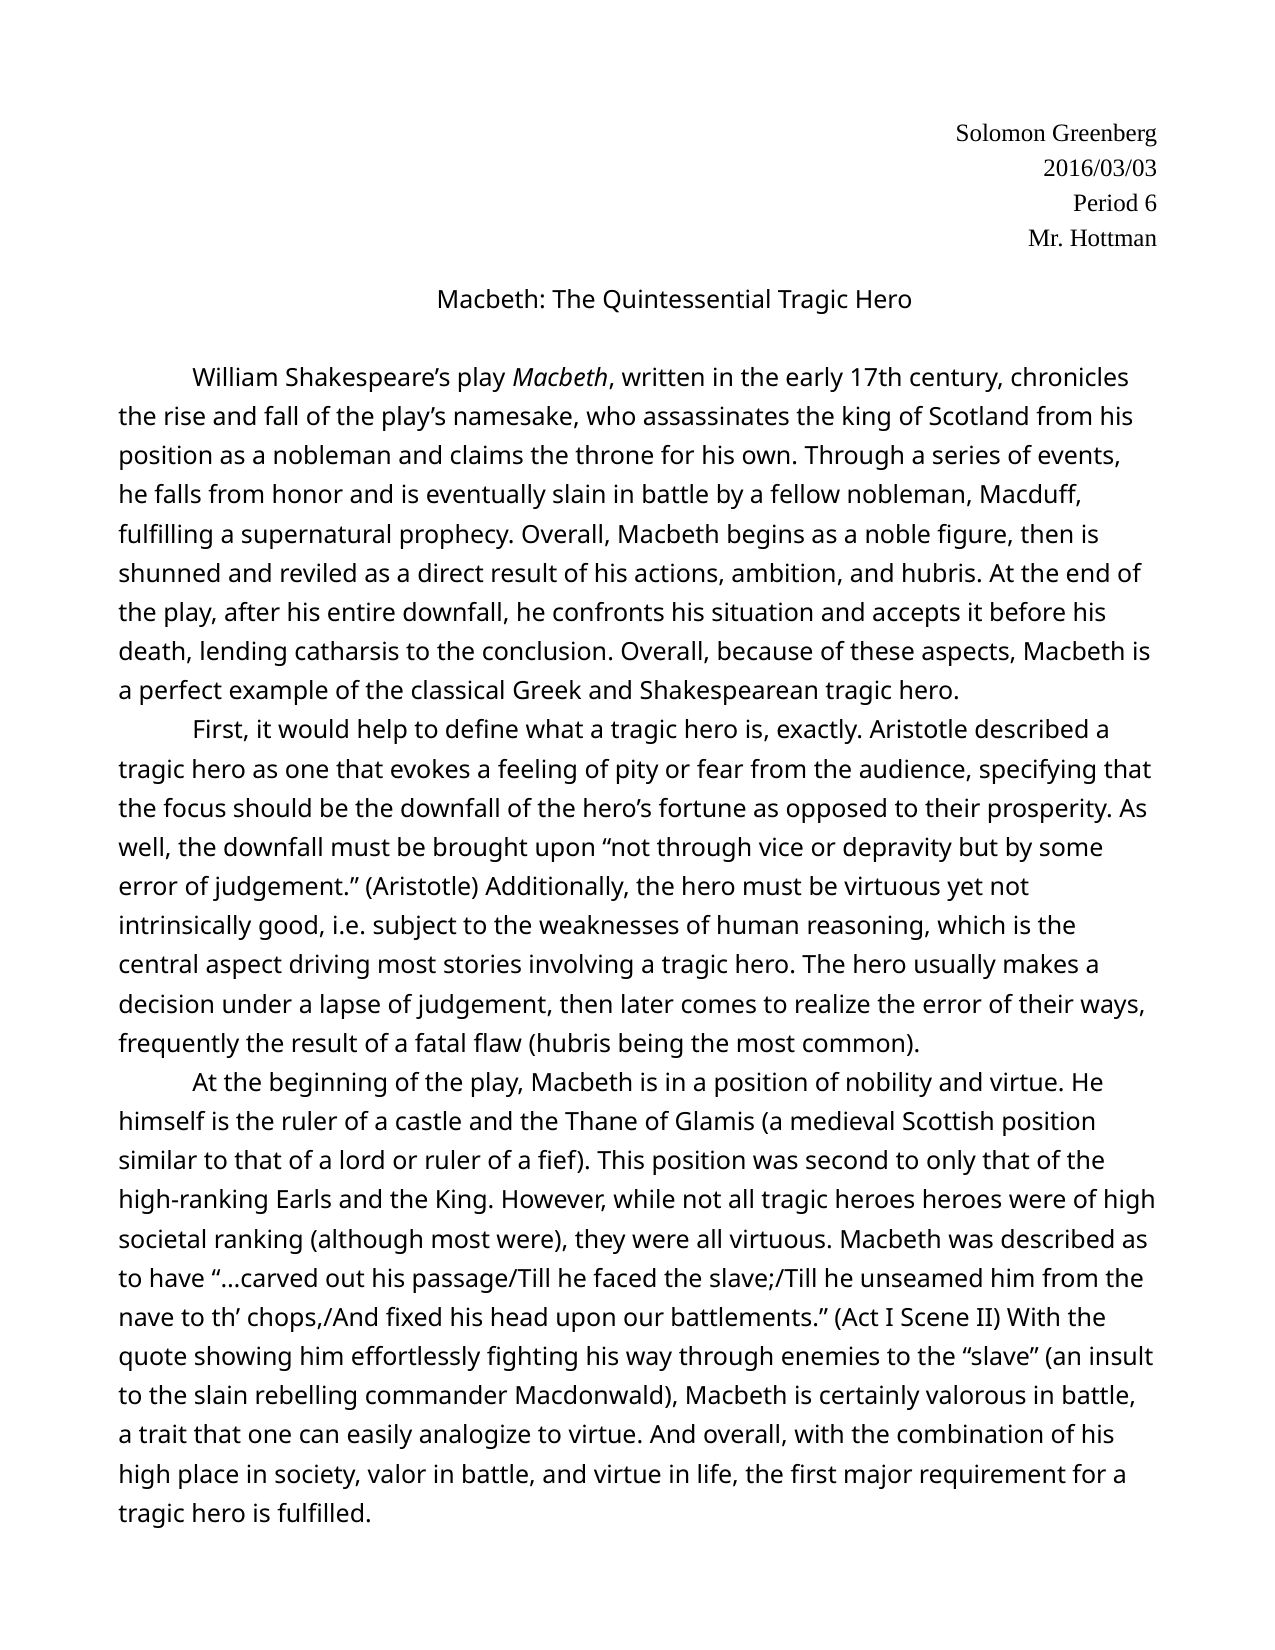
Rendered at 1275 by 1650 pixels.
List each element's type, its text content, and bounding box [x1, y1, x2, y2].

text Macbeth: The Quintessential Tragic Hero [118, 281, 1157, 315]
text First, it would help to define what a tragic hero is, exactly. Aristotle described a tragic hero as one that evokes a feeling of pity or fear from the audience, specifying that the focus should be the downfall of the hero’s fortune as opposed to their prosperity. As well, the downfall must be brought upon “not through vice or depravity but by some error of judgement.” (Aristotle) Additionally, the hero must be virtuous yet not intrinsically good, i.e. subject to the weaknesses of human reasoning, which is the central aspect driving most stories involving a tragic hero. The hero usually makes a decision under a lapse of judgement, then later comes to realize the error of their ways, frequently the result of a fatal flaw (hubris being the most common). [118, 712, 1157, 1059]
text William Shakespeare’s play Macbeth, written in the early 17th century, chronicles the rise and fall of the play’s namesake, who assassinates the king of Scotland from his position as a nobleman and claims the throne for his own. Through a series of events, he falls from honor and is eventually slain in battle by a fellow nobleman, Macduff, fulfilling a supernatural prophecy. Overall, Macbeth begins as a noble figure, then is shunned and reviled as a direct result of his actions, ambition, and hubris. At the end of the play, after his entire downfall, he confronts his situation and accepts it before his death, lending catharsis to the conclusion. Overall, because of these aspects, Macbeth is a perfect example of the classical Greek and Shakespearean tragic hero. [118, 360, 1157, 707]
text At the beginning of the play, Macbeth is in a position of nobility and virtue. He himself is the ruler of a castle and the Thane of Glamis (a medieval Scottish position similar to that of a lord or ruler of a fief). This position was second to only that of the high-ranking Earls and the King. However, while not all tragic heroes heroes were of high societal ranking (although most were), they were all virtuous. Macbeth was described as to have “…carved out his passage/Till he faced the slave;/Till he unseamed him from the nave to th’ chops,/And fixed his head upon our battlements.” (Act I Scene II) With the quote showing him effortlessly fighting his way through enemies to the “slave” (an insult to the slain rebelling commander Macdonwald), Macbeth is certainly valorous in battle, a trait that one can easily analogize to virtue. And overall, with the combination of his high place in society, valor in battle, and virtue in life, the first major requirement for a tragic hero is fulfilled. [118, 1065, 1157, 1529]
